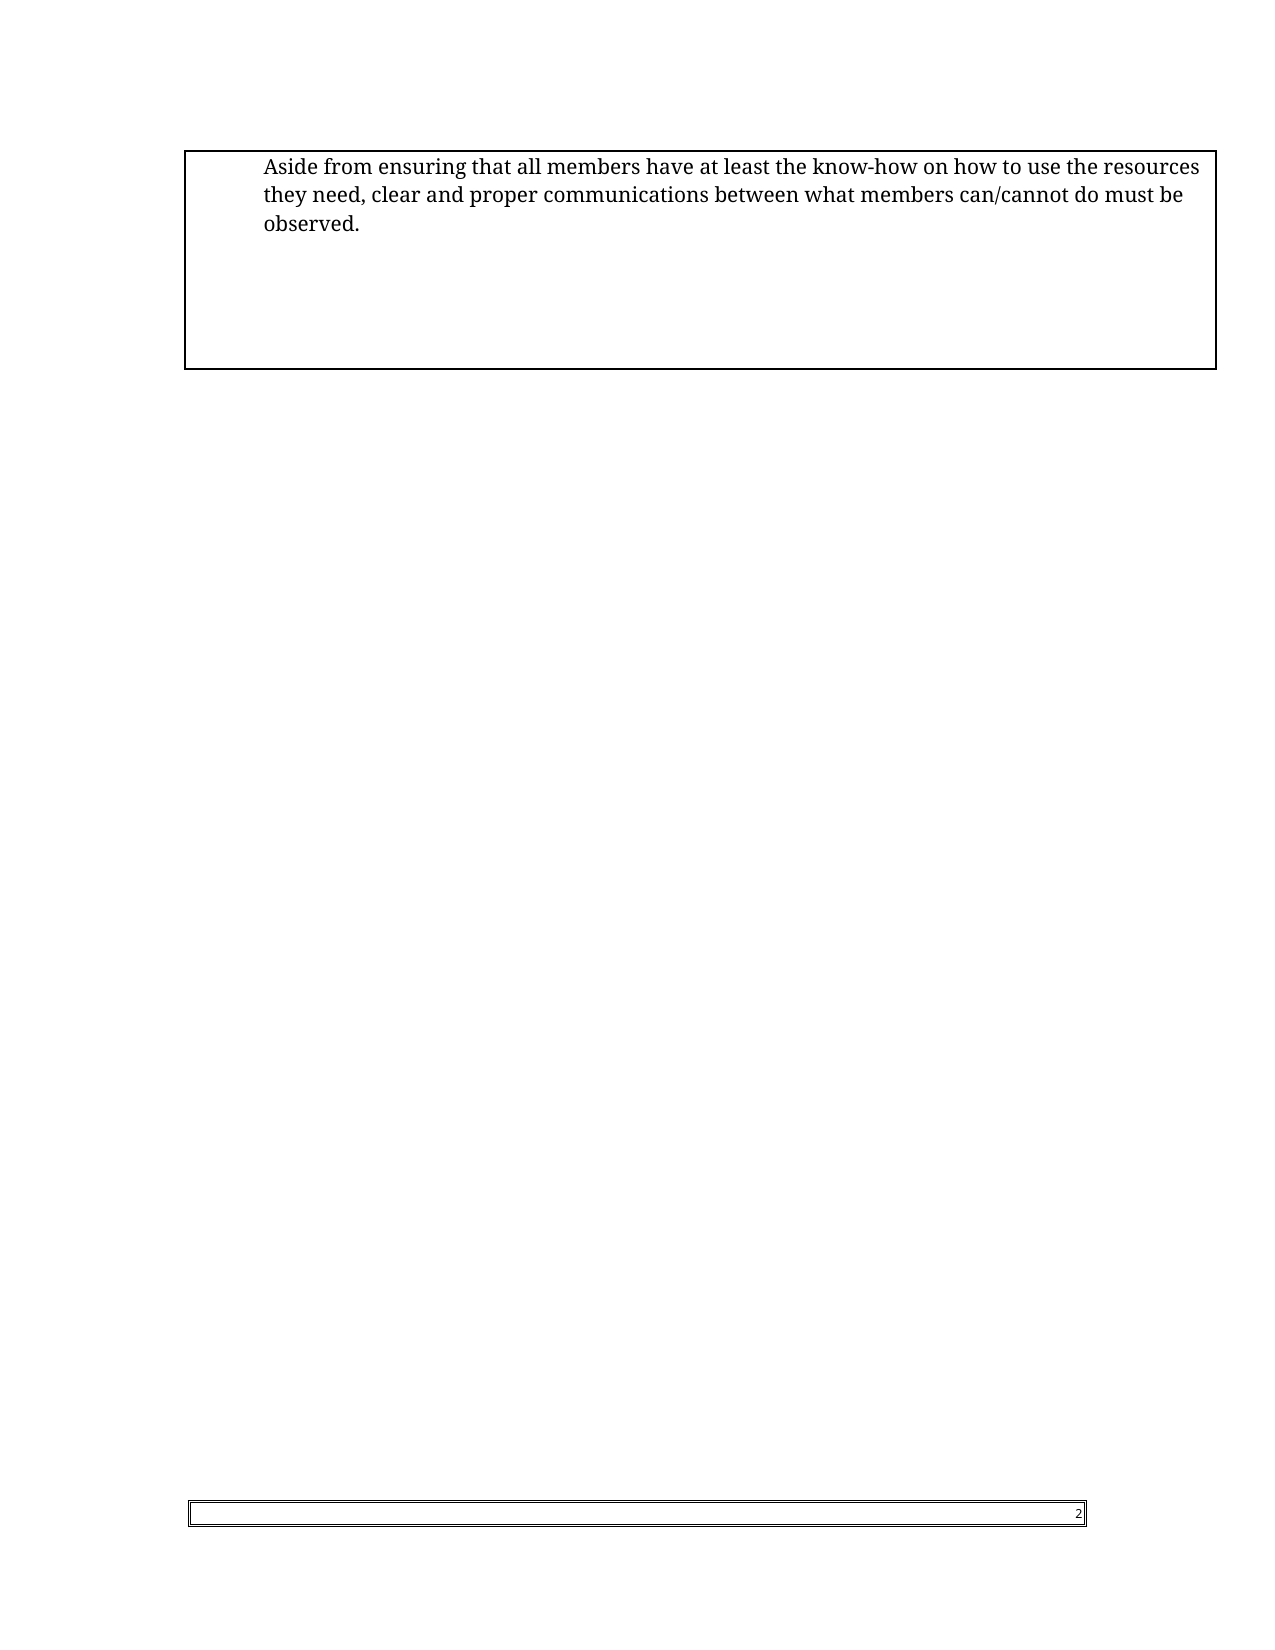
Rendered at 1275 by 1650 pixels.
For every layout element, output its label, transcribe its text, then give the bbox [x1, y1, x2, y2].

table_cell Aside from ensuring that all members have at least the know-how on how to use the resources they need, clear and proper communications between what members can/cannot do must be observed. [186, 152, 1215, 367]
